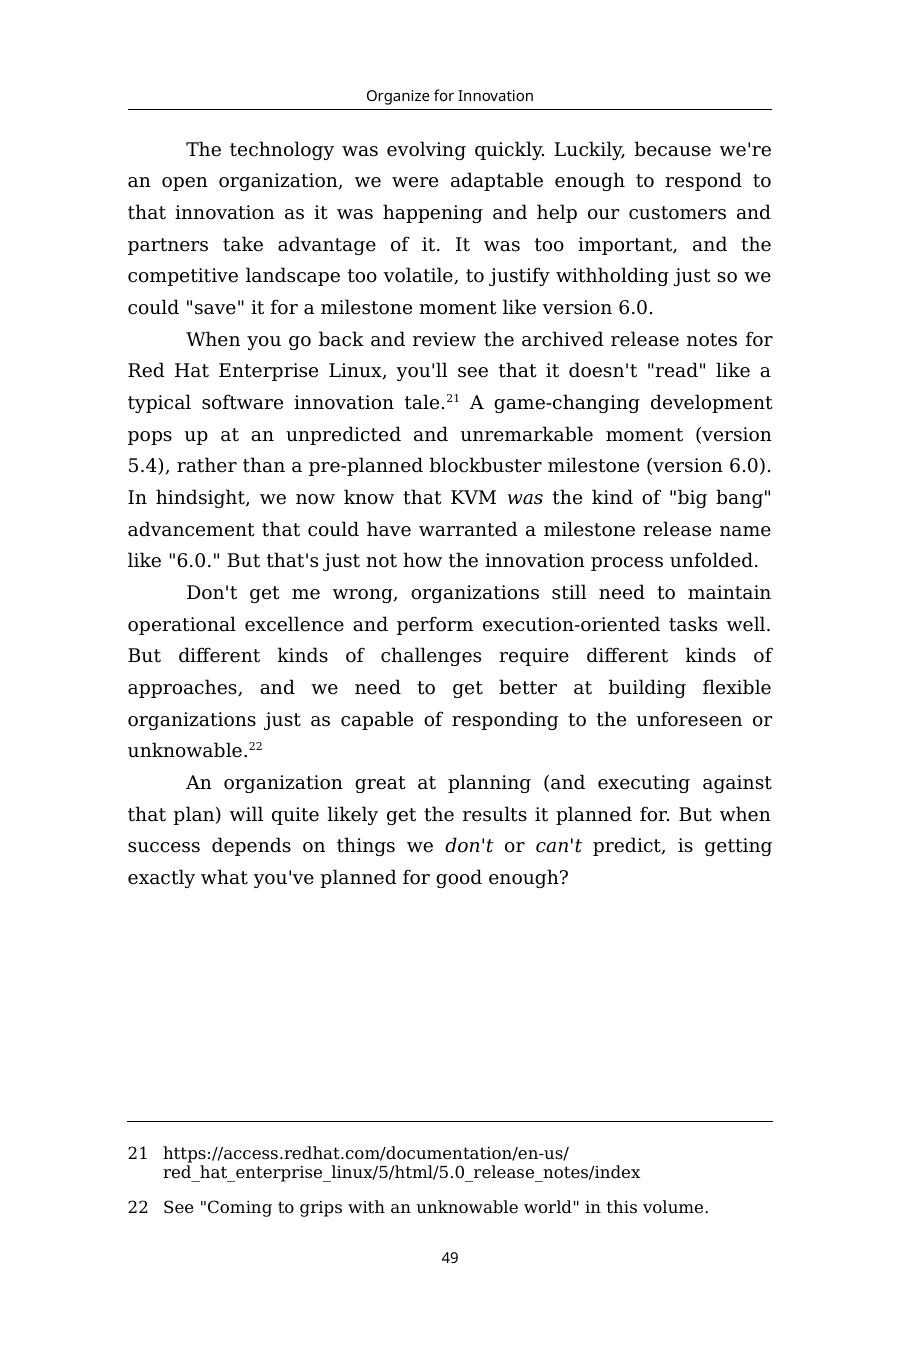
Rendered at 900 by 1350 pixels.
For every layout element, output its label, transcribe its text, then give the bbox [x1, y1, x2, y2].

text Don't get me wrong, organizations still need to maintain operational excellence and perform execution-oriented tasks well. But different kinds of challenges require different kinds of approaches, and we need to get better at building flexible organizations just as capable of responding to the unforeseen or unknowable. [127, 582, 772, 762]
text https://access.redhat.com/documentation/en-us/red_hat_enterprise_linux/5/html/5.0_release_notes/index [127, 1144, 772, 1183]
text An organization great at planning (and executing against that plan) will quite likely get the results it planned for. But when success depends on things we don't or can't predict, is getting exactly what you've planned for good enough? [127, 772, 772, 889]
text The technology was evolving quickly. Luckily, because we're an open organization, we were adaptable enough to respond to that innovation as it was happening and help our customers and partners take advantage of it. It was too important, and the competitive landscape too volatile, to justify withholding just so we could "save" it for a milestone moment like version 6.0. [127, 139, 772, 319]
text When you go back and review the archived release notes for Red Hat Enterprise Linux, you'll see that it doesn't "read" like a typical software innovation tale. A game-changing development pops up at an unpredicted and unremarkable moment (version 5.4), rather than a pre-planned blockbuster milestone (version 6.0). In hindsight, we now know that KVM was the kind of "big bang" advancement that could have warranted a milestone release name like "6.0." But that's just not how the innovation process unfolded. [127, 329, 772, 572]
text See "Coming to grips with an unknowable world" in this volume. [127, 1198, 772, 1217]
